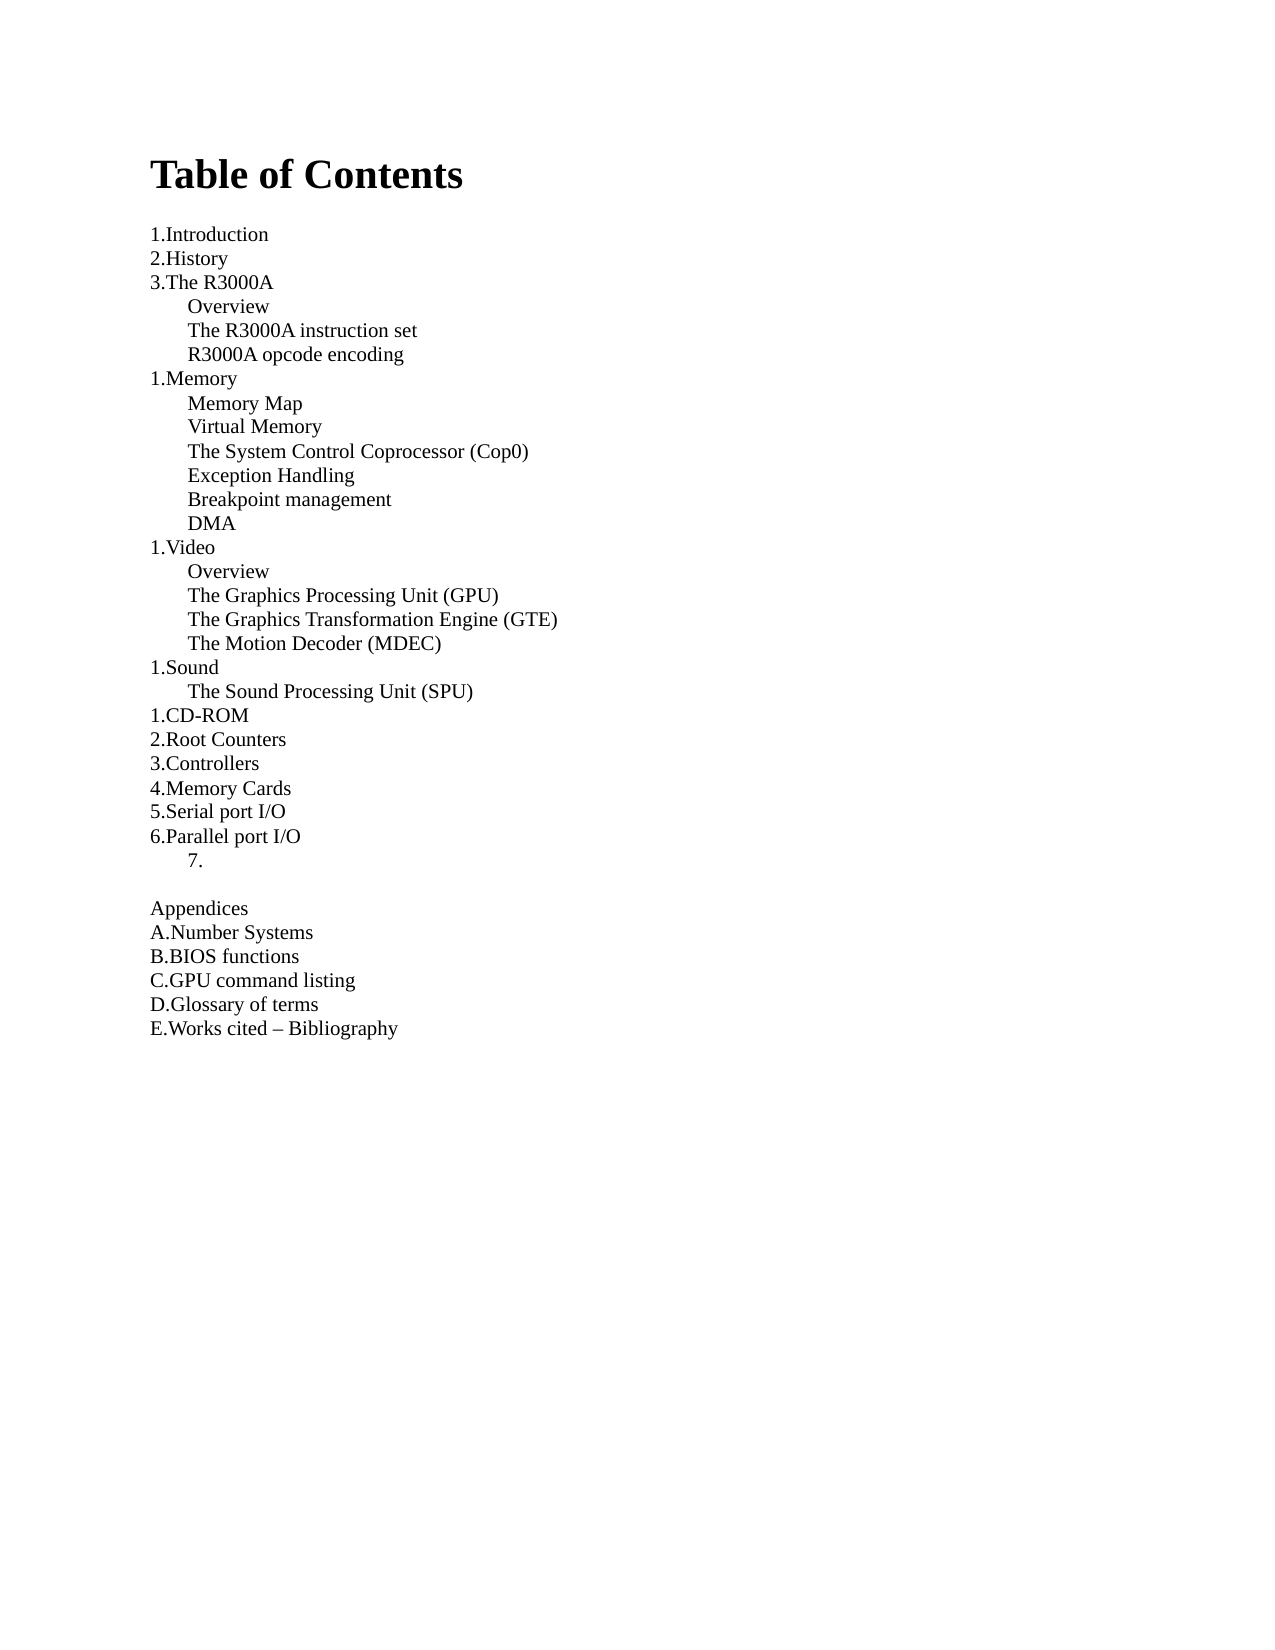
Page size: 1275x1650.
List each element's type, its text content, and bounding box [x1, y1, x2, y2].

list GPU command listing [150, 968, 1125, 992]
list The Graphics Processing Unit (GPU) [187, 583, 1125, 607]
list Breakpoint management [187, 487, 1125, 511]
list Memory [150, 366, 1125, 390]
list Glossary of terms [150, 992, 1125, 1016]
list Virtual Memory [187, 414, 1125, 438]
list Sound [150, 655, 1125, 679]
list Parallel port I/O [150, 823, 1125, 848]
list The System Control Coprocessor (Cop0) [187, 438, 1125, 463]
list Overview [187, 559, 1125, 583]
list Exception Handling [187, 463, 1125, 487]
list Works cited – Bibliography [150, 1016, 1125, 1040]
list Root Counters [150, 727, 1125, 751]
list Number Systems [150, 920, 1125, 944]
list History [150, 246, 1125, 270]
list The Sound Processing Unit (SPU) [187, 679, 1125, 703]
list Memory Cards [150, 775, 1125, 799]
list CD-ROM [150, 703, 1125, 727]
list Introduction [150, 222, 1125, 246]
list Controllers [150, 751, 1125, 775]
list DMA [187, 511, 1125, 535]
list Memory Map [187, 390, 1125, 414]
list The R3000A [150, 270, 1125, 294]
list BIOS functions [150, 944, 1125, 968]
list The R3000A instruction set [187, 318, 1125, 342]
text Table of Contents [150, 150, 1125, 198]
list Overview [187, 294, 1125, 318]
text Appendices [150, 896, 1125, 920]
list The Graphics Transformation Engine (GTE) [187, 607, 1125, 631]
list R3000A opcode encoding [187, 342, 1125, 366]
list Video [150, 535, 1125, 559]
list The Motion Decoder (MDEC) [187, 631, 1125, 655]
list Serial port I/O [150, 799, 1125, 823]
